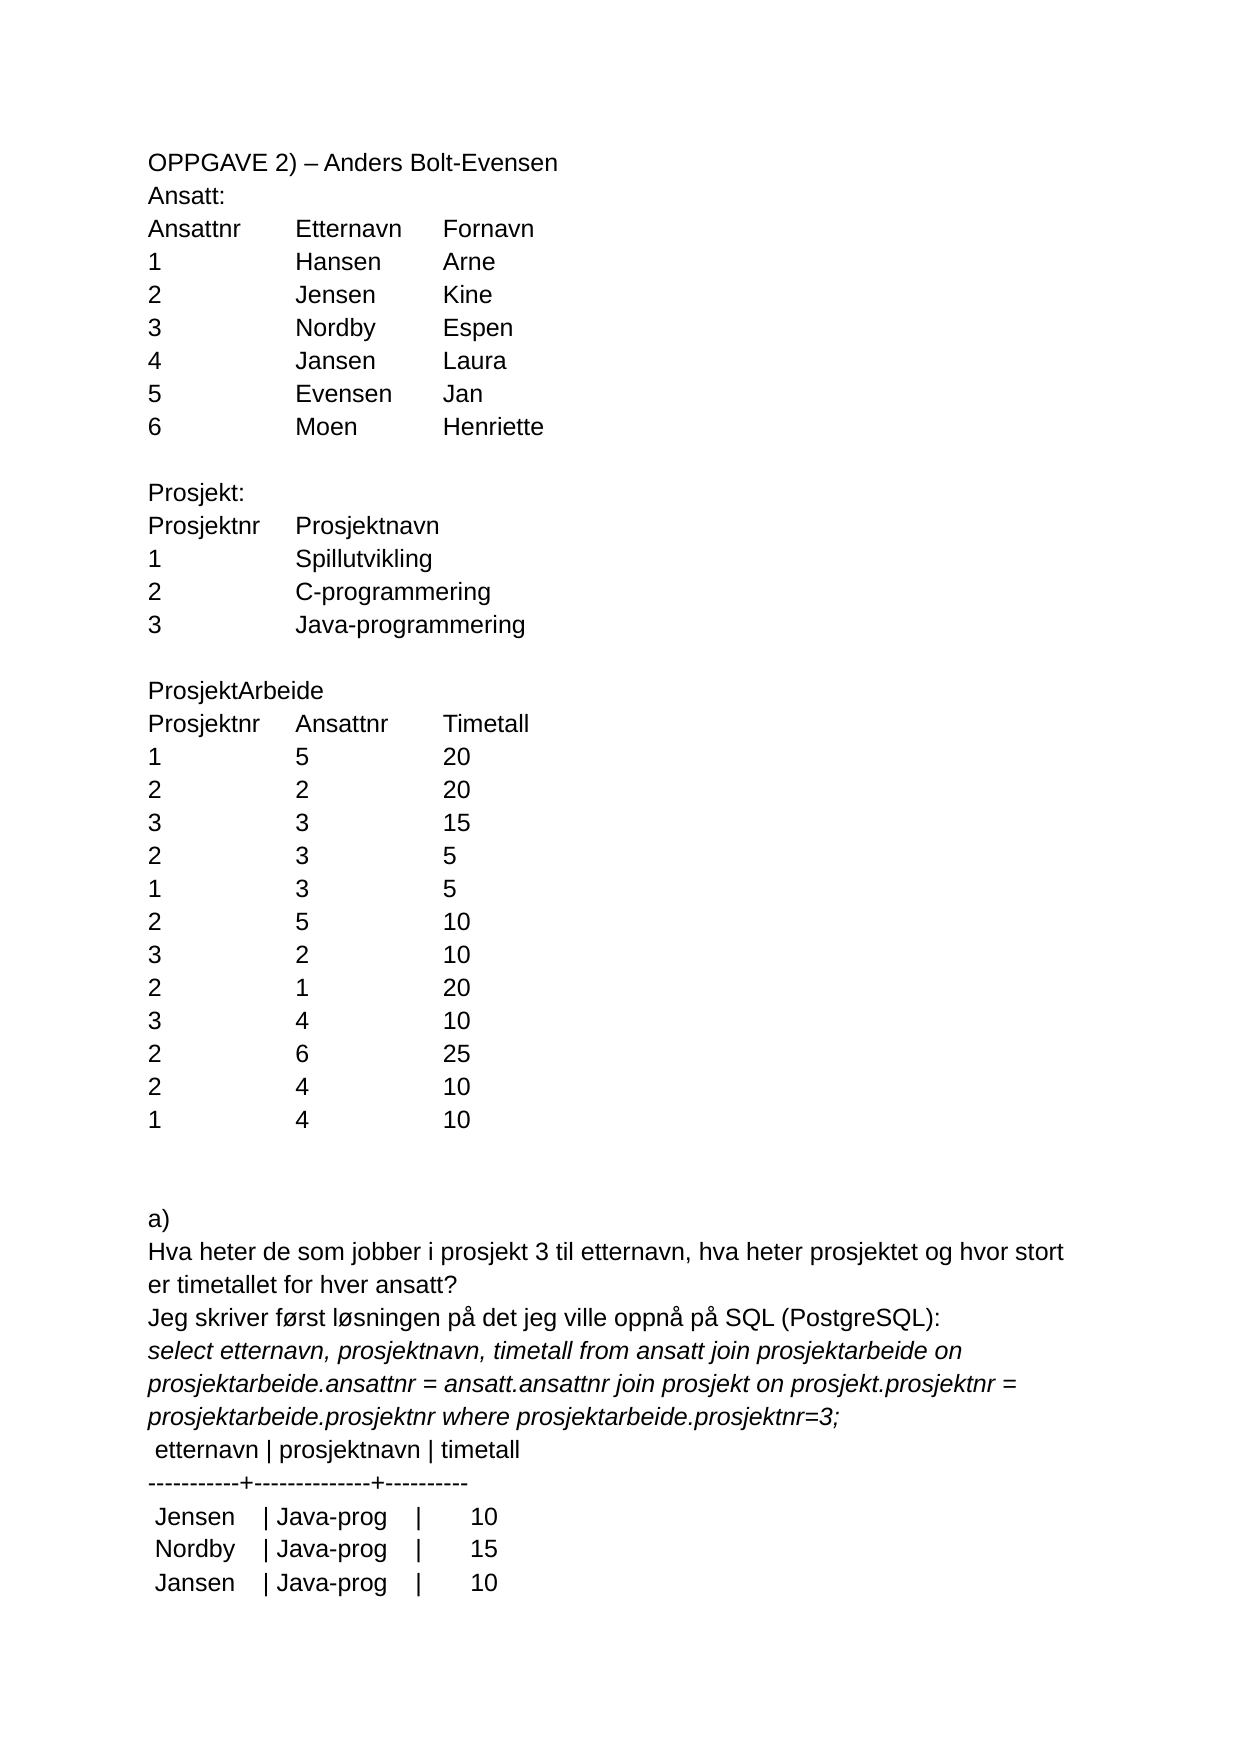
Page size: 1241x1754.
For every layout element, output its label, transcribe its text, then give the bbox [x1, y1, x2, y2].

text 1 3 5 [148, 874, 1093, 903]
text 2 Jensen Kine [148, 280, 1093, 308]
text OPPGAVE 2) – Anders Bolt-Evensen [148, 148, 1093, 176]
text a) [148, 1204, 1093, 1233]
text 2 1 20 [148, 973, 1093, 1002]
text Prosjekt: [148, 478, 1093, 507]
text 2 4 10 [148, 1072, 1093, 1101]
text Jansen | Java-prog | 10 [148, 1567, 1093, 1596]
text 5 Evensen Jan [148, 379, 1093, 407]
text 1 5 20 [148, 742, 1093, 771]
text Ansattnr Etternavn Fornavn [148, 214, 1093, 242]
text etternavn | prosjektnavn | timetall [148, 1435, 1093, 1464]
text 3 Nordby Espen [148, 313, 1093, 341]
text 1 Hansen Arne [148, 247, 1093, 275]
text Ansatt: [148, 181, 1093, 209]
text Jensen | Java-prog | 10 [148, 1501, 1093, 1530]
text Prosjektnr Prosjektnavn [148, 511, 1093, 539]
text Nordby | Java-prog | 15 [148, 1534, 1093, 1563]
text 3 2 10 [148, 940, 1093, 969]
text Prosjektnr Ansattnr Timetall [148, 709, 1093, 738]
text 4 Jansen Laura [148, 346, 1093, 374]
text 3 3 15 [148, 808, 1093, 837]
text 3 Java-programmering [148, 610, 1093, 639]
text ProsjektArbeide [148, 676, 1093, 705]
text -----------+--------------+---------- [148, 1468, 1093, 1497]
text 2 C-programmering [148, 577, 1093, 606]
text 3 4 10 [148, 1006, 1093, 1035]
text Jeg skriver først løsningen på det jeg ville oppnå på SQL (PostgreSQL): [148, 1303, 1093, 1332]
text 2 3 5 [148, 841, 1093, 870]
text 1 Spillutvikling [148, 544, 1093, 573]
text 1 4 10 [148, 1105, 1093, 1134]
text select etternavn, prosjektnavn, timetall from ansatt join prosjektarbeide on prosjektarbeide.ansattnr = ansatt.ansattnr join prosjekt on prosjekt.prosjektnr = prosjektarbeide.prosjektnr where prosjektarbeide.prosjektnr=3; [148, 1336, 1093, 1431]
text 2 6 25 [148, 1039, 1093, 1068]
text 6 Moen Henriette [148, 412, 1093, 441]
text Hva heter de som jobber i prosjekt 3 til etternavn, hva heter prosjektet og hvor stort er timetallet for hver ansatt? [148, 1237, 1093, 1299]
text 2 5 10 [148, 907, 1093, 936]
text 2 2 20 [148, 775, 1093, 804]
